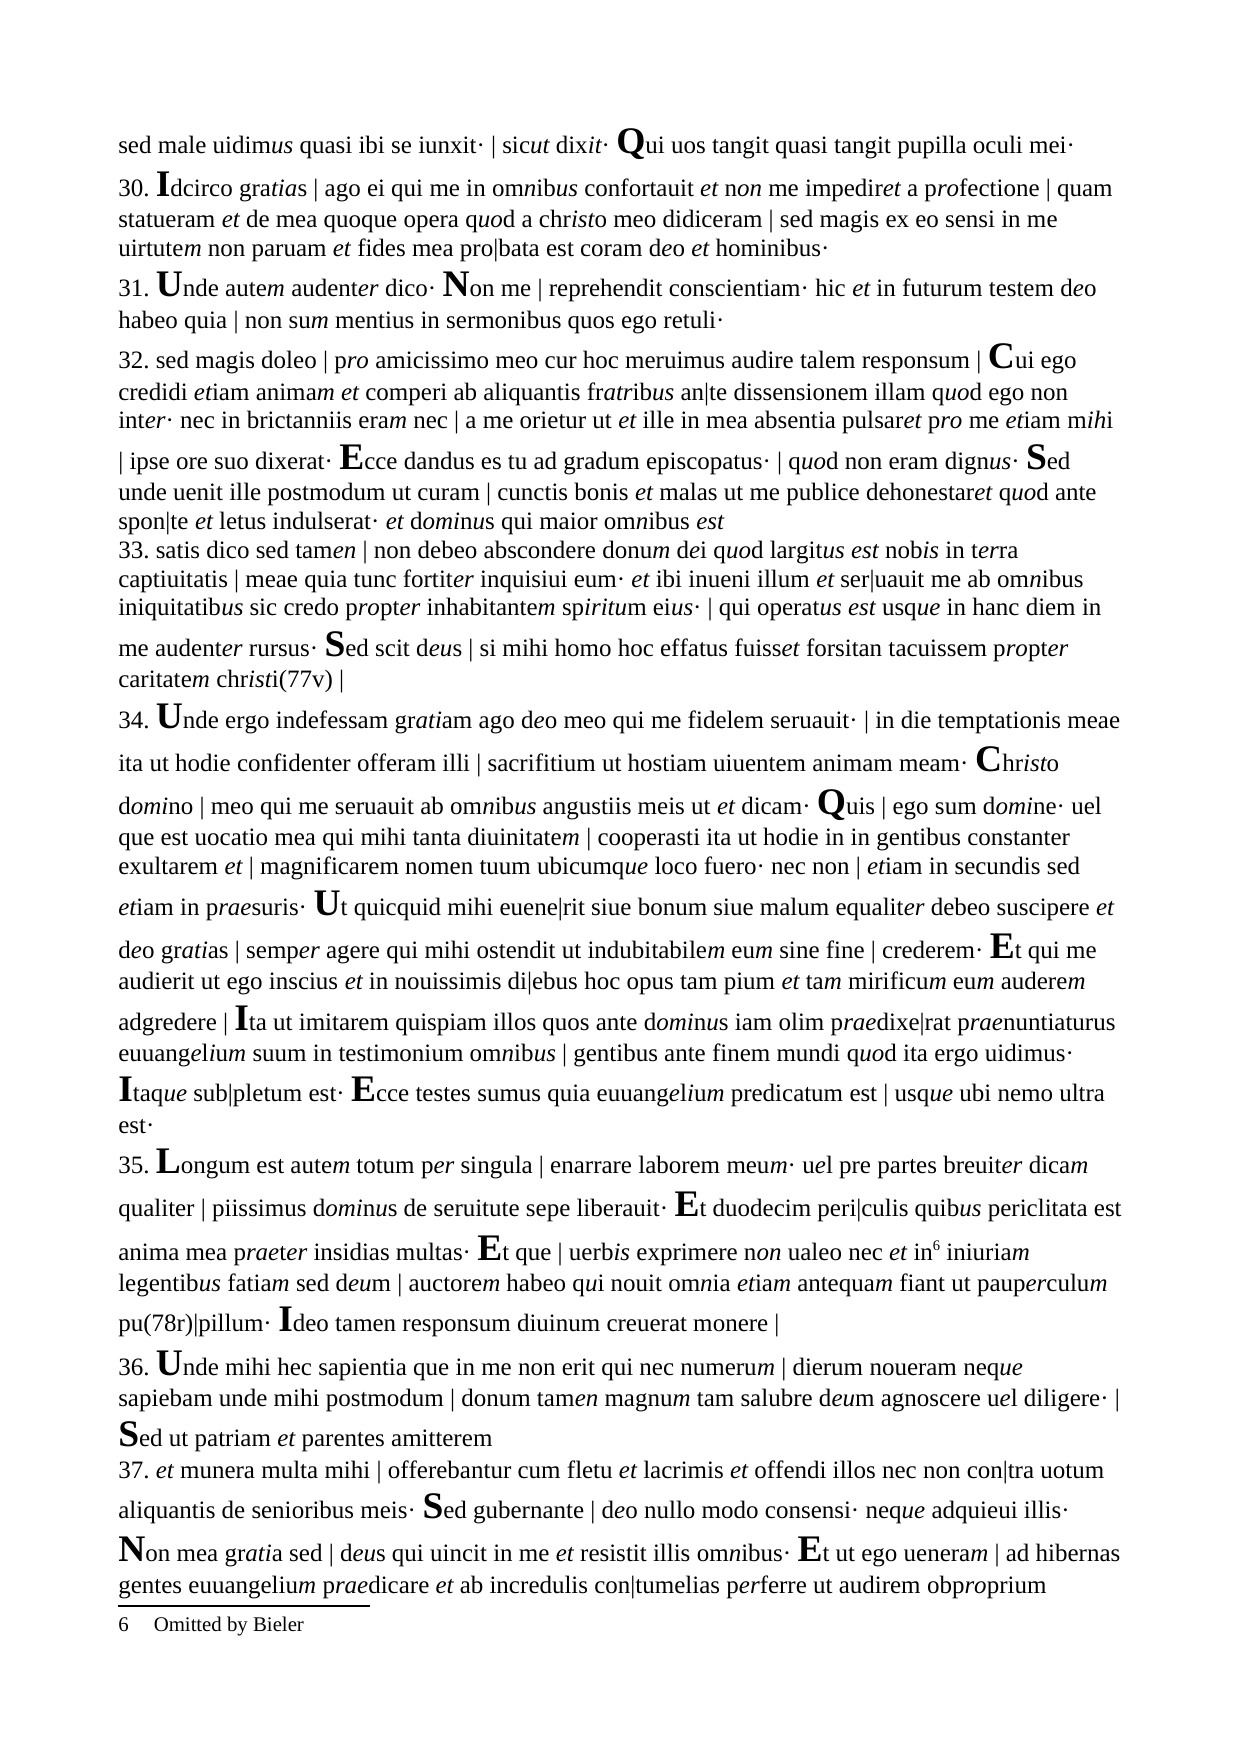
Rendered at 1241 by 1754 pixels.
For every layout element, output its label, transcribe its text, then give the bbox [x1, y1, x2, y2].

text sed male uidimus quasi ibi se iunxit· | sicut dixit· Qui uos tangit quasi tangit pupilla oculi mei· [118, 118, 1122, 161]
text 30. Idcirco gratias | ago ei qui me in omnibus confortauit et non me impediret a profectione | quam statueram et de mea quoque opera quod a christo meo didiceram | sed magis ex eo sensi in me uirtutem non paruam et fides mea pro|bata est coram deo et hominibus· [118, 161, 1122, 262]
text Omitted by Bieler [118, 1612, 1122, 1636]
text 34. Unde ergo indefessam gratiam ago deo meo qui me fidelem seruauit· | in die temptationis meae ita ut hodie confidenter offeram illi | sacrifitium ut hostiam uiuentem animam meam· Christo domino | meo qui me seruauit ab omnibus angustiis meis ut et dicam· Quis | ego sum domine· uel que est uocatio mea qui mihi tanta diuinitatem | cooperasti ita ut hodie in in gentibus constanter exultarem et | magnificarem nomen tuum ubicumque loco fuero· nec non | etiam in secundis sed etiam in praesuris· Ut quicquid mihi euene|rit siue bonum siue malum equaliter debeo suscipere et deo gratias | semper agere qui mihi ostendit ut indubitabilem eum sine fine | crederem· Et qui me audierit ut ego inscius et in nouissimis di|ebus hoc opus tam pium et tam mirificum eum auderem adgredere | Ita ut imitarem quispiam illos quos ante dominus iam olim praedixe|rat praenuntiaturus euuangelium suum in testimonium omnibus | gentibus ante finem mundi quod ita ergo uidimus· Itaque sub|pletum est· Ecce testes sumus quia euuangelium predicatum est | usque ubi nemo ultra est· [118, 693, 1122, 1139]
text 31. Unde autem audenter dico· Non me | reprehendit conscientiam· hic et in futurum testem deo habeo quia | non sum mentius in sermonibus quos ego retuli· [118, 262, 1122, 334]
text 32. sed magis doleo | pro amicissimo meo cur hoc meruimus audire talem responsum | Cui ego credidi etiam animam et comperi ab aliquantis fratribus an|te dissensionem illam quod ego non inter· nec in brictanniis eram nec | a me orietur ut et ille in mea absentia pulsaret pro me etiam mihi | ipse ore suo dixerat· Ecce dandus es tu ad gradum episcopatus· | quod non eram dignus· Sed unde uenit ille postmodum ut curam | cunctis bonis et malas ut me publice dehonestaret quod ante spon|te et letus indulserat· et dominus qui maior omnibus est [118, 334, 1122, 535]
text 33. satis dico sed tamen | non debeo abscondere donum dei quod largitus est nobis in terra captiuitatis | meae quia tunc fortiter inquisiui eum· et ibi inueni illum et ser|uauit me ab omnibus iniquitatibus sic credo propter inhabitantem spiritum eius· | qui operatus est usque in hanc diem in me audenter rursus· Sed scit deus | si mihi homo hoc effatus fuisset forsitan tacuissem propter caritatem christi(77v) | [118, 535, 1122, 693]
text 36. Unde mihi hec sapientia que in me non erit qui nec numerum | dierum noueram neque sapiebam unde mihi postmodum | donum tamen magnum tam salubre deum agnoscere uel diligere· | Sed ut patriam et parentes amitterem [118, 1340, 1122, 1455]
text 37. et munera multa mihi | offerebantur cum fletu et lacrimis et offendi illos nec non con|tra uotum aliquantis de senioribus meis· Sed gubernante | deo nullo modo consensi· neque adquieui illis· Non mea gratia sed | deus qui uincit in me et resistit illis omnibus· Et ut ego ueneram | ad hibernas gentes euuangelium praedicare et ab incredulis con|tumelias perferre ut audirem obproprium [118, 1455, 1122, 1599]
text 35. Longum est autem totum per singula | enarrare laborem meum· uel pre partes breuiter dicam qualiter | piissimus dominus de seruitute sepe liberauit· Et duodecim peri|culis quibus periclitata est anima mea praeter insidias multas· Et que | uerbis exprimere non ualeo nec et in iniuriam legentibus fatiam sed deum | auctorem habeo qui nouit omnia etiam antequam fiant ut pauperculum pu(78r)|pillum· Ideo tamen responsum diuinum creuerat monere | [118, 1139, 1122, 1340]
